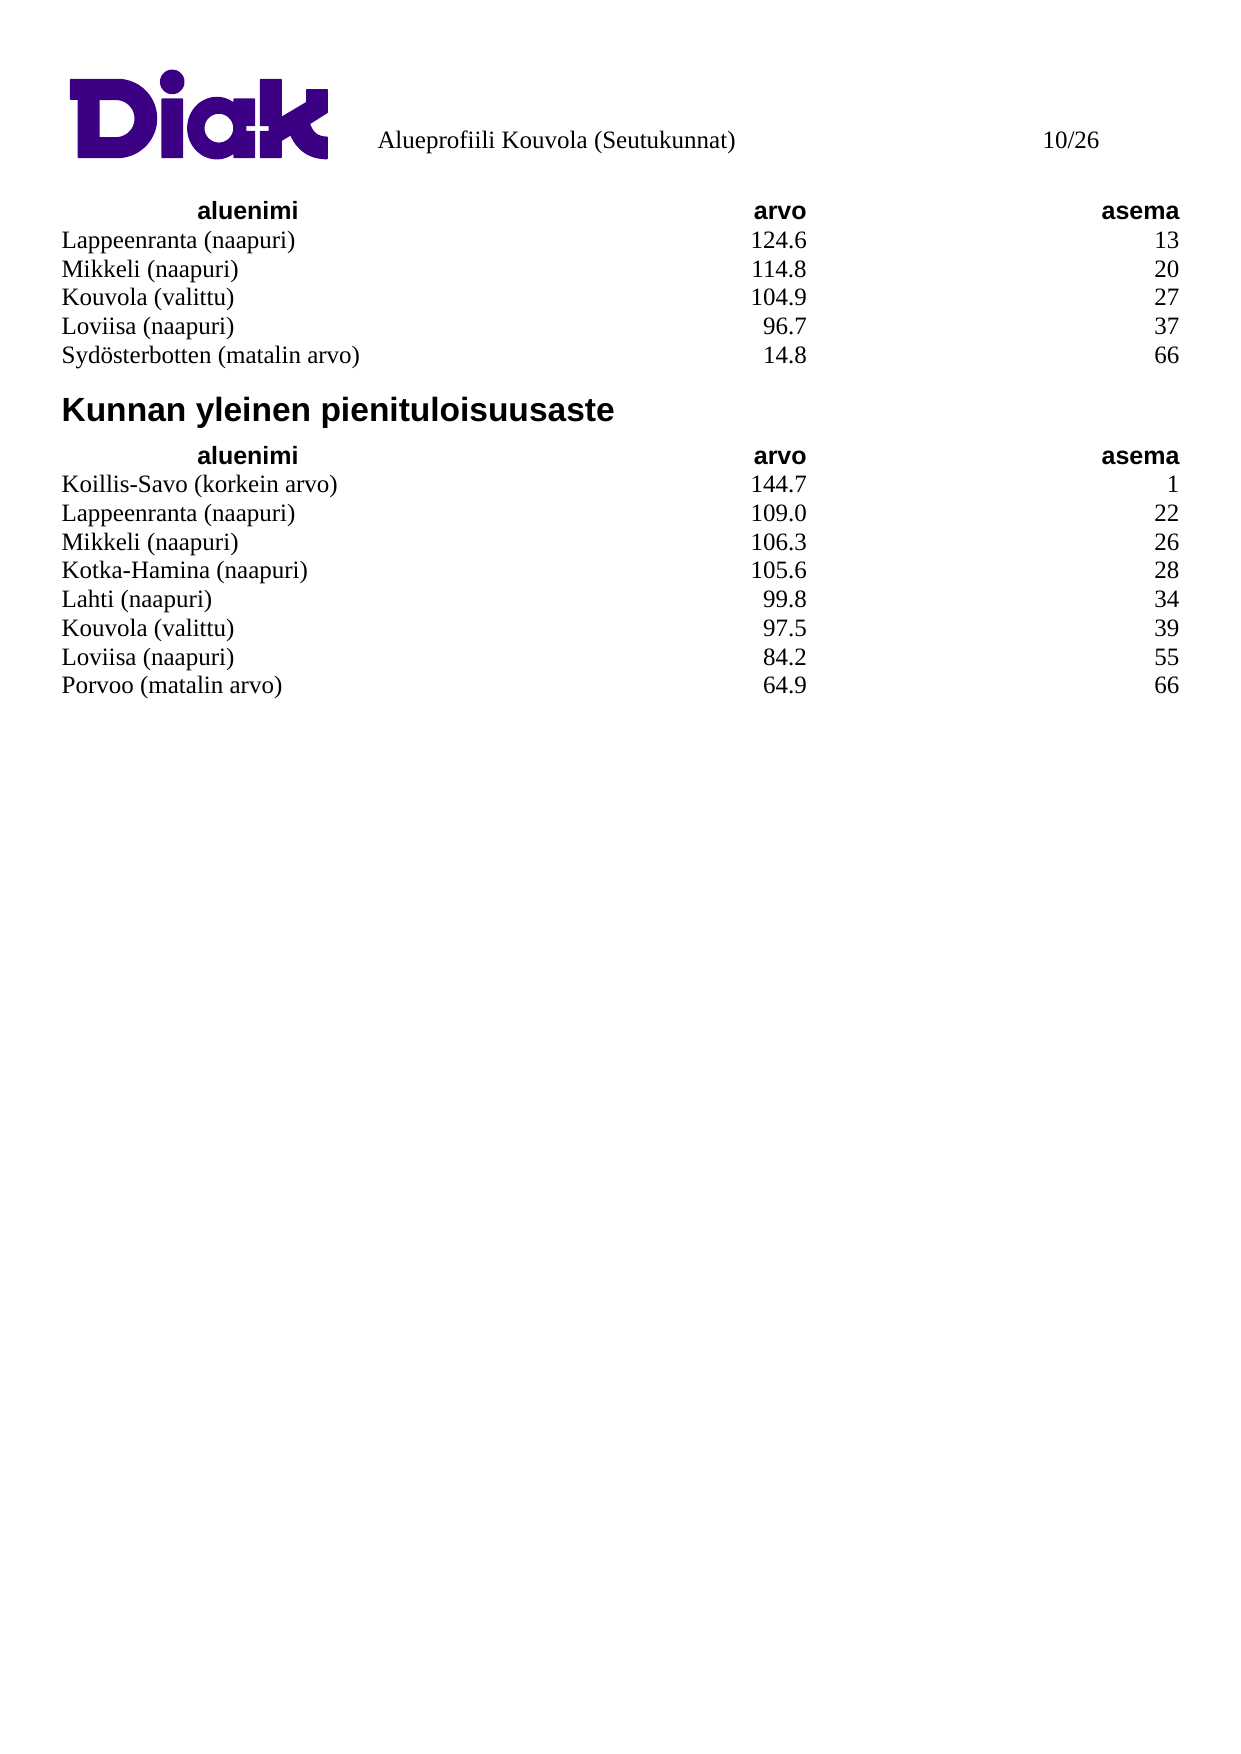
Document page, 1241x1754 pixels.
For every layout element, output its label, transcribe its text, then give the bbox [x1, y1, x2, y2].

table_cell Loviisa (naapuri) [61, 311, 434, 340]
table_cell 64.9 [434, 671, 806, 699]
table_cell Kotka-Hamina (naapuri) [61, 556, 434, 584]
table_cell 106.3 [434, 527, 806, 556]
table_cell 144.7 [434, 469, 806, 498]
table_cell 109.0 [434, 498, 806, 527]
table_cell 105.6 [434, 556, 806, 584]
table_cell 124.6 [434, 225, 806, 254]
table_header aluenimi [61, 196, 434, 225]
table_cell Loviisa (naapuri) [61, 642, 434, 671]
table_cell 66 [806, 671, 1179, 699]
table_cell 27 [806, 283, 1179, 311]
table_cell 104.9 [434, 283, 806, 311]
table_cell 13 [806, 225, 1179, 254]
table_cell 114.8 [434, 254, 806, 282]
table_cell 84.2 [434, 642, 806, 671]
table_cell 14.8 [434, 340, 806, 369]
table_cell 66 [806, 340, 1179, 369]
table_cell Mikkeli (naapuri) [61, 527, 434, 556]
table_header asema [806, 441, 1179, 469]
table_cell Mikkeli (naapuri) [61, 254, 434, 282]
table_cell 1 [806, 469, 1179, 498]
subtitle Kunnan yleinen pienituloisuusaste [61, 389, 1179, 428]
table_cell 55 [806, 642, 1179, 671]
table_cell 22 [806, 498, 1179, 527]
table_cell 39 [806, 613, 1179, 642]
table_cell 20 [806, 254, 1179, 282]
table_cell Lappeenranta (naapuri) [61, 225, 434, 254]
table_cell 26 [806, 527, 1179, 556]
table_cell 99.8 [434, 584, 806, 613]
table_cell Kouvola (valittu) [61, 283, 434, 311]
table_header aluenimi [61, 441, 434, 469]
table_header arvo [434, 441, 806, 469]
table_cell Kouvola (valittu) [61, 613, 434, 642]
table_cell 37 [806, 311, 1179, 340]
table_cell 34 [806, 584, 1179, 613]
table_cell Koillis-Savo (korkein arvo) [61, 469, 434, 498]
table_cell 96.7 [434, 311, 806, 340]
table_cell 28 [806, 556, 1179, 584]
table_header arvo [434, 196, 806, 225]
table_cell Sydösterbotten (matalin arvo) [61, 340, 434, 369]
table_cell Porvoo (matalin arvo) [61, 671, 434, 699]
table_header asema [806, 196, 1179, 225]
table_cell Lappeenranta (naapuri) [61, 498, 434, 527]
table_cell Lahti (naapuri) [61, 584, 434, 613]
table_cell 97.5 [434, 613, 806, 642]
